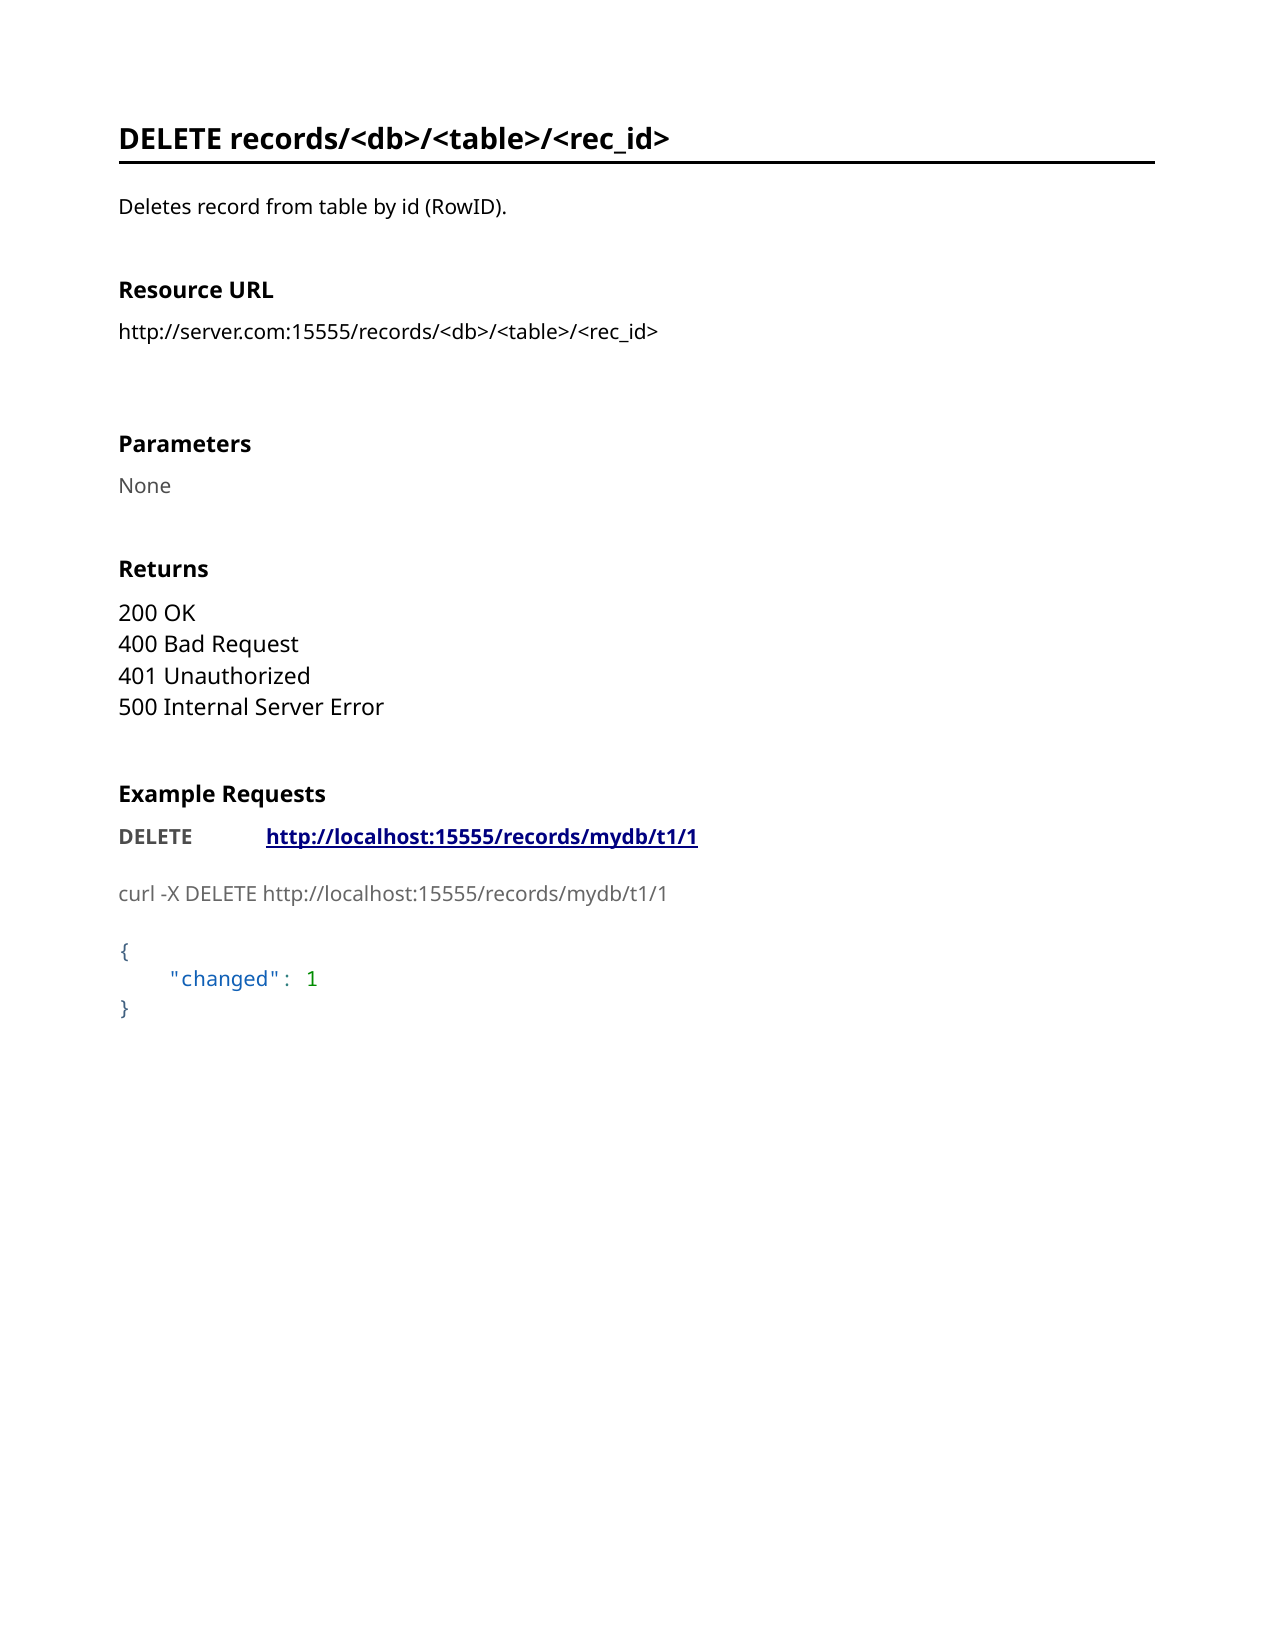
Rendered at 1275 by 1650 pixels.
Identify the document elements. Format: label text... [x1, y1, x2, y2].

text http://server.com:15555/records/<db>/<table>/<rec_id> [118, 317, 1157, 346]
subtitle Example Requests [118, 778, 1157, 810]
subtitle Returns [118, 553, 1157, 585]
text curl -X DELETE http://localhost:15555/records/mydb/t1/1 [118, 879, 1157, 907]
text Deletes record from table by id (RowID). [118, 192, 1157, 220]
text 200 OK [118, 597, 1157, 628]
text None [118, 472, 1157, 500]
subtitle Resource URL [118, 274, 1157, 305]
text 400 Bad Request [118, 628, 1157, 660]
text 500 Internal Server Error [118, 691, 1157, 722]
text DELETE records/<db>/<table>/<rec_id> [118, 118, 1157, 158]
subtitle Parameters [118, 428, 1157, 459]
text { [118, 936, 1157, 964]
text "changed": 1 [118, 964, 1157, 993]
text 401 Unauthorized [118, 660, 1157, 691]
text DELETE http://localhost:15555/records/mydb/t1/1 [118, 822, 1157, 851]
text } [118, 993, 1157, 1021]
